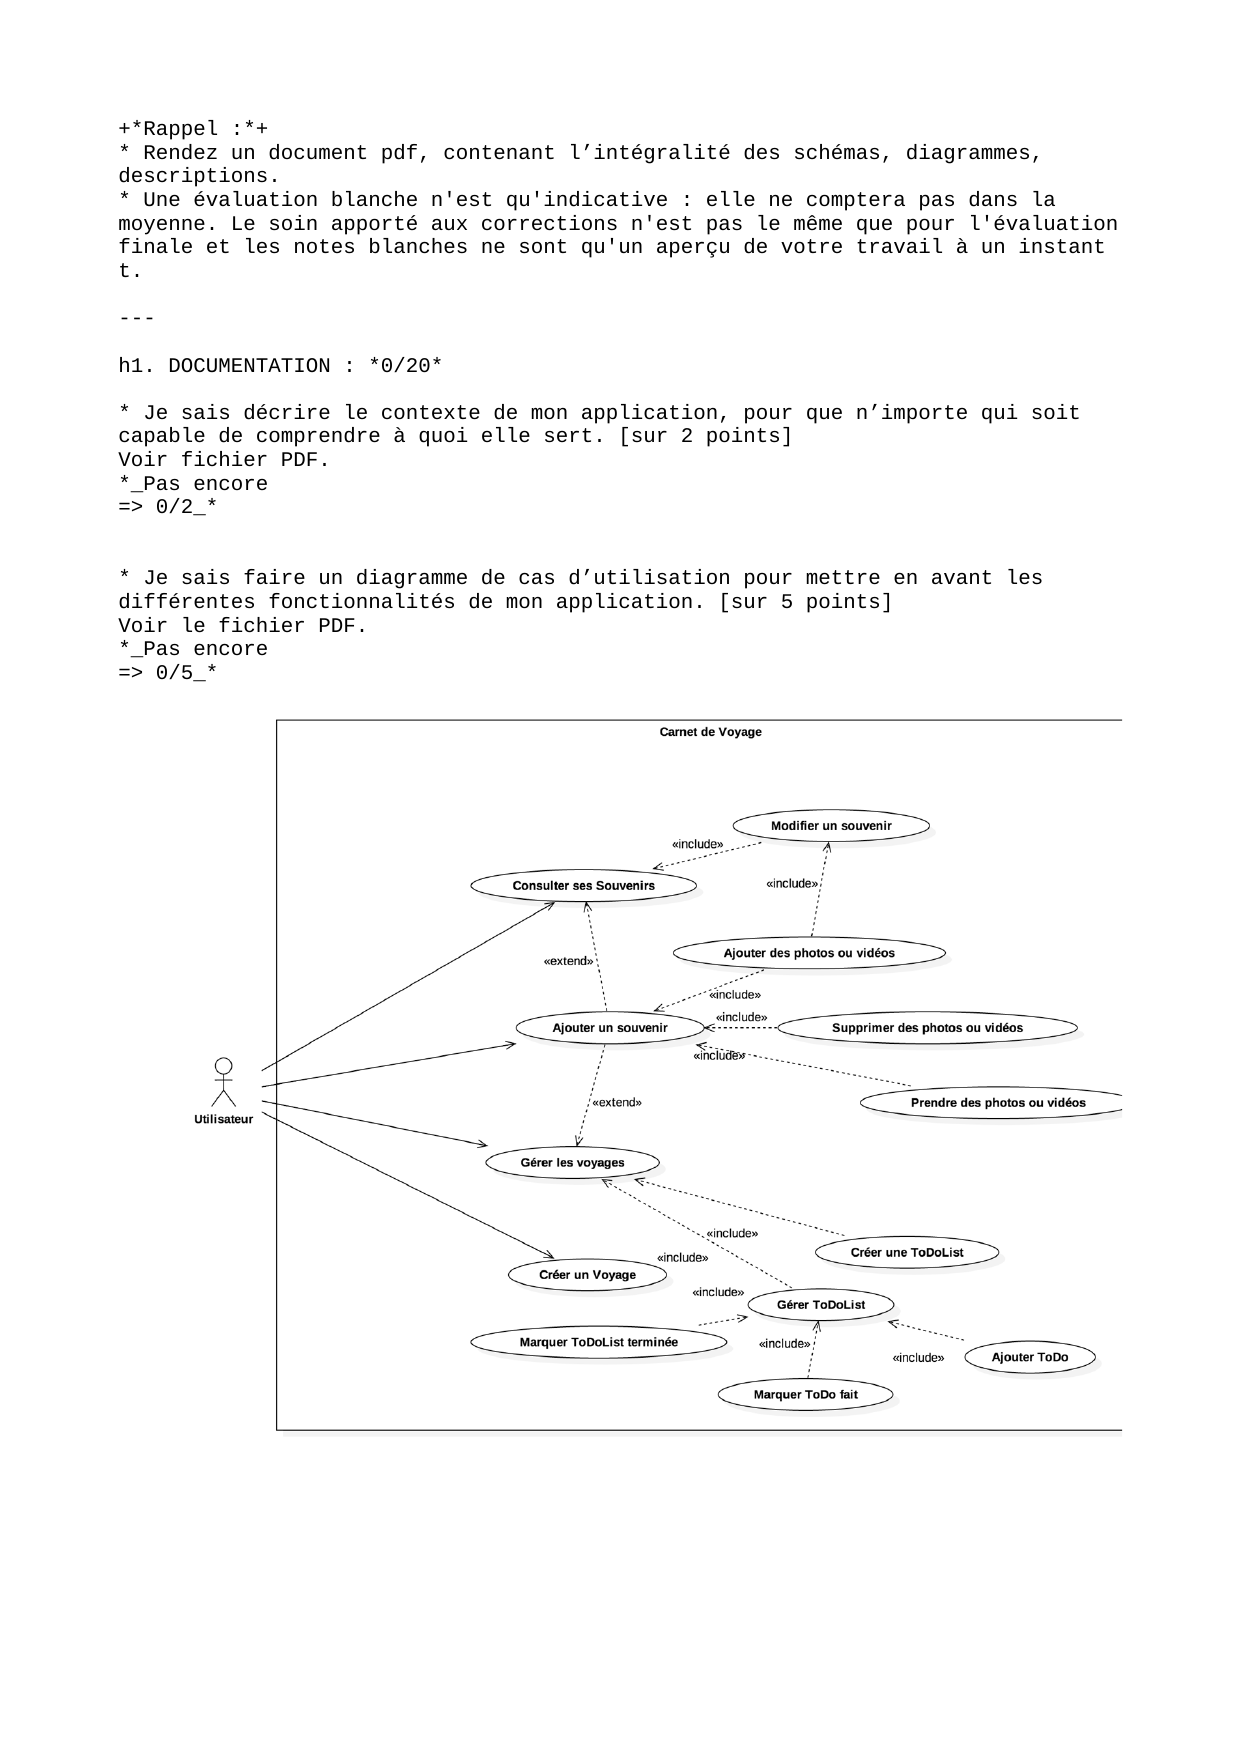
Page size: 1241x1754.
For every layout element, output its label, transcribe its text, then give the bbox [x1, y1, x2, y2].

text Voir fichier PDF. [118, 449, 1122, 473]
text => 0/5_* [118, 662, 1122, 686]
text *_Pas encore [118, 473, 1122, 496]
text Voir le fichier PDF. [118, 615, 1122, 638]
text * Je sais faire un diagramme de cas d’utilisation pour mettre en avant les différentes fonctionnalités de mon application. [sur 5 points] [118, 567, 1122, 615]
text * Rendez un document pdf, contenant l’intégralité des schémas, diagrammes, descriptions. [118, 142, 1122, 189]
text * Je sais décrire le contexte de mon application, pour que n’importe qui soit capable de comprendre à quoi elle sert. [sur 2 points] [118, 402, 1122, 449]
text => 0/2_* [118, 496, 1122, 520]
text +*Rappel :*+ [118, 118, 1122, 142]
text h1. DOCUMENTATION : *0/20* [118, 354, 1122, 378]
text * Une évaluation blanche n'est qu'indicative : elle ne comptera pas dans la moyenne. Le soin apporté aux corrections n'est pas le même que pour l'évaluation finale et les notes blanches ne sont qu'un aperçu de votre travail à un instant t. [118, 189, 1122, 284]
text *_Pas encore [118, 638, 1122, 662]
text --- [118, 307, 1122, 331]
